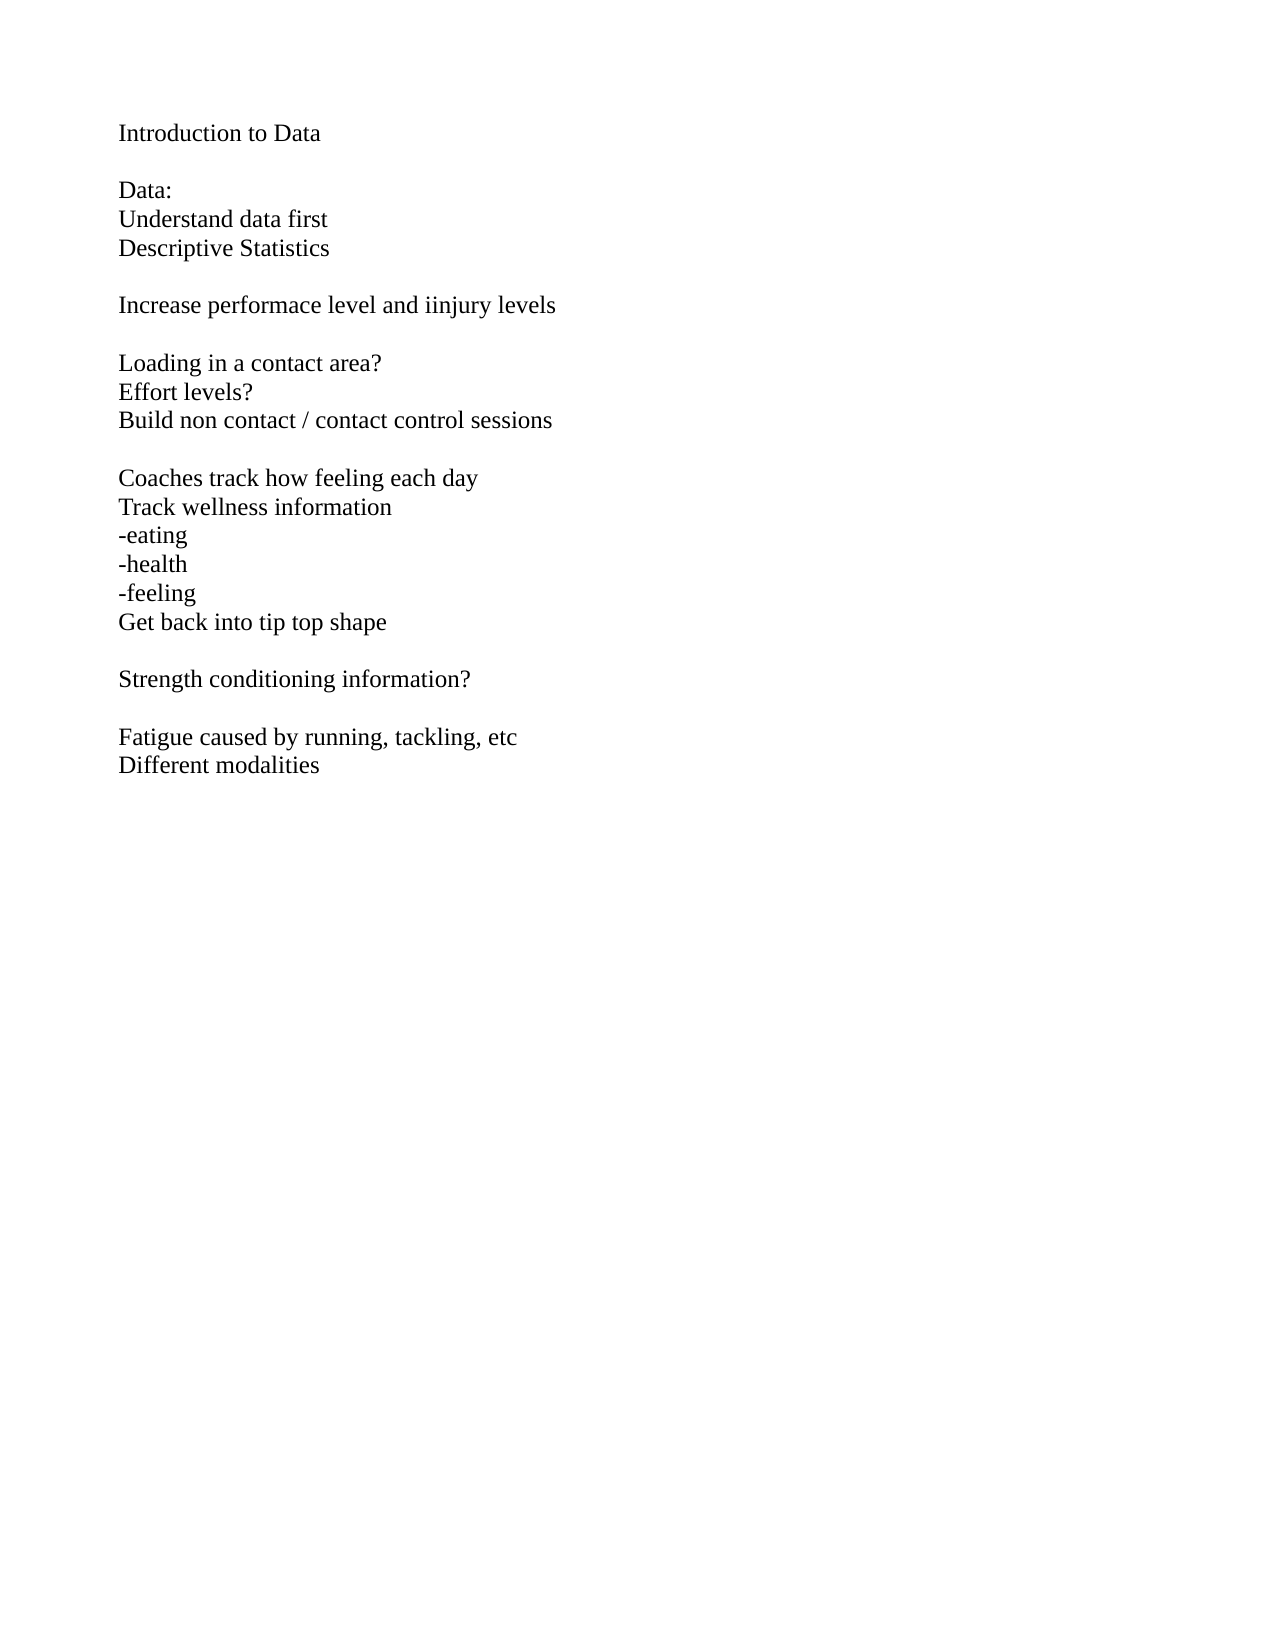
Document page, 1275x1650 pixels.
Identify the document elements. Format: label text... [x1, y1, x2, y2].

text -feeling [118, 578, 1157, 607]
text Coaches track how feeling each day [118, 463, 1157, 492]
text Effort levels? [118, 377, 1157, 406]
text Understand data first [118, 204, 1157, 233]
text Loading in a contact area? [118, 348, 1157, 377]
text Strength conditioning information? [118, 664, 1157, 693]
text Introduction to Data [118, 118, 1157, 147]
text Build non contact / contact control sessions [118, 406, 1157, 434]
text -eating [118, 521, 1157, 549]
text Track wellness information [118, 492, 1157, 521]
text Different modalities [118, 751, 1157, 779]
text Fatigue caused by running, tackling, etc [118, 722, 1157, 751]
text Increase performace level and iinjury levels [118, 291, 1157, 319]
text Get back into tip top shape [118, 607, 1157, 636]
text Data: [118, 176, 1157, 204]
text Descriptive Statistics [118, 233, 1157, 262]
text -health [118, 549, 1157, 578]
